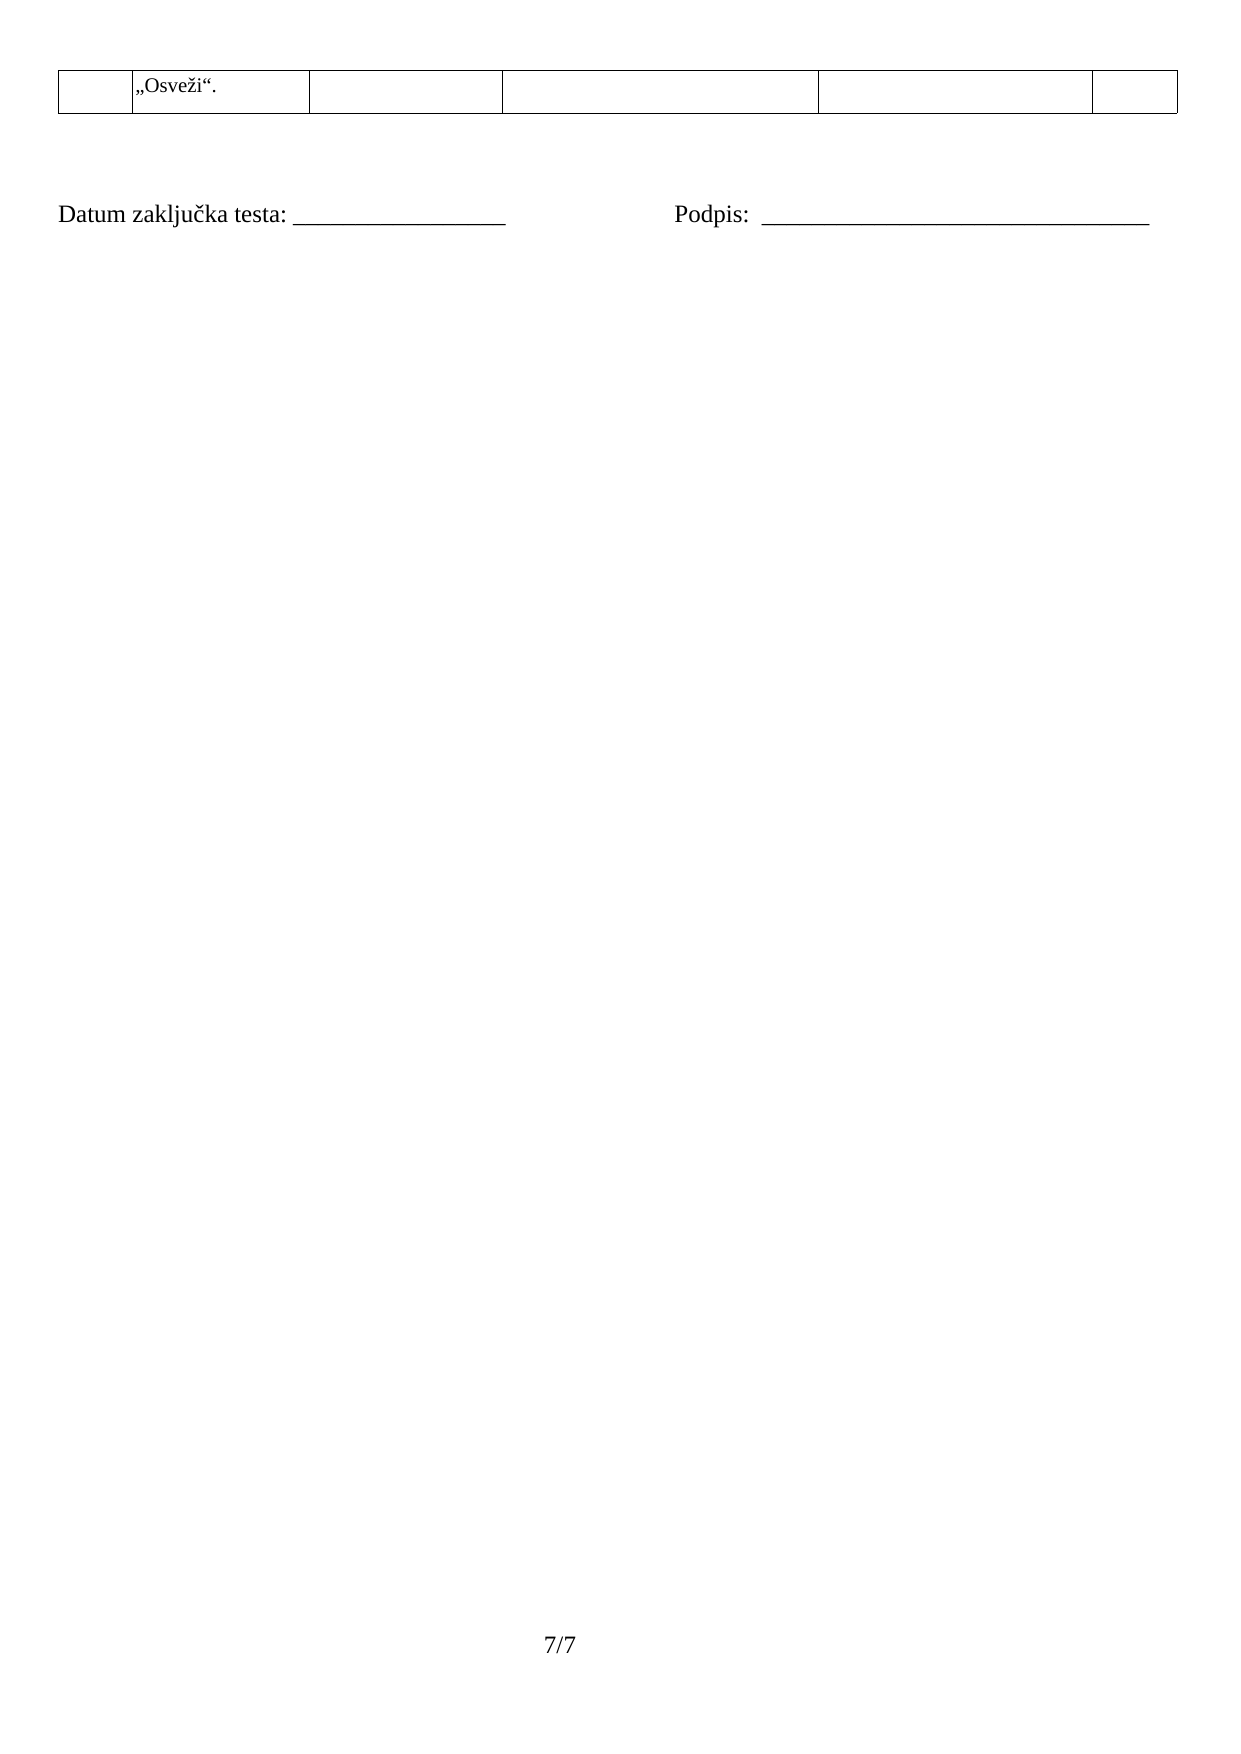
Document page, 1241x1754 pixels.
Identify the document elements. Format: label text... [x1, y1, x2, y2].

table_cell [1093, 71, 1177, 113]
table_cell [819, 71, 1092, 113]
table_cell [59, 71, 132, 113]
text Datum zaključka testa: _________________ Podpis: _______________________________ [58, 199, 1177, 228]
table_cell [310, 71, 502, 113]
table_cell „Osveži“. [133, 71, 309, 113]
table_cell [503, 71, 818, 113]
